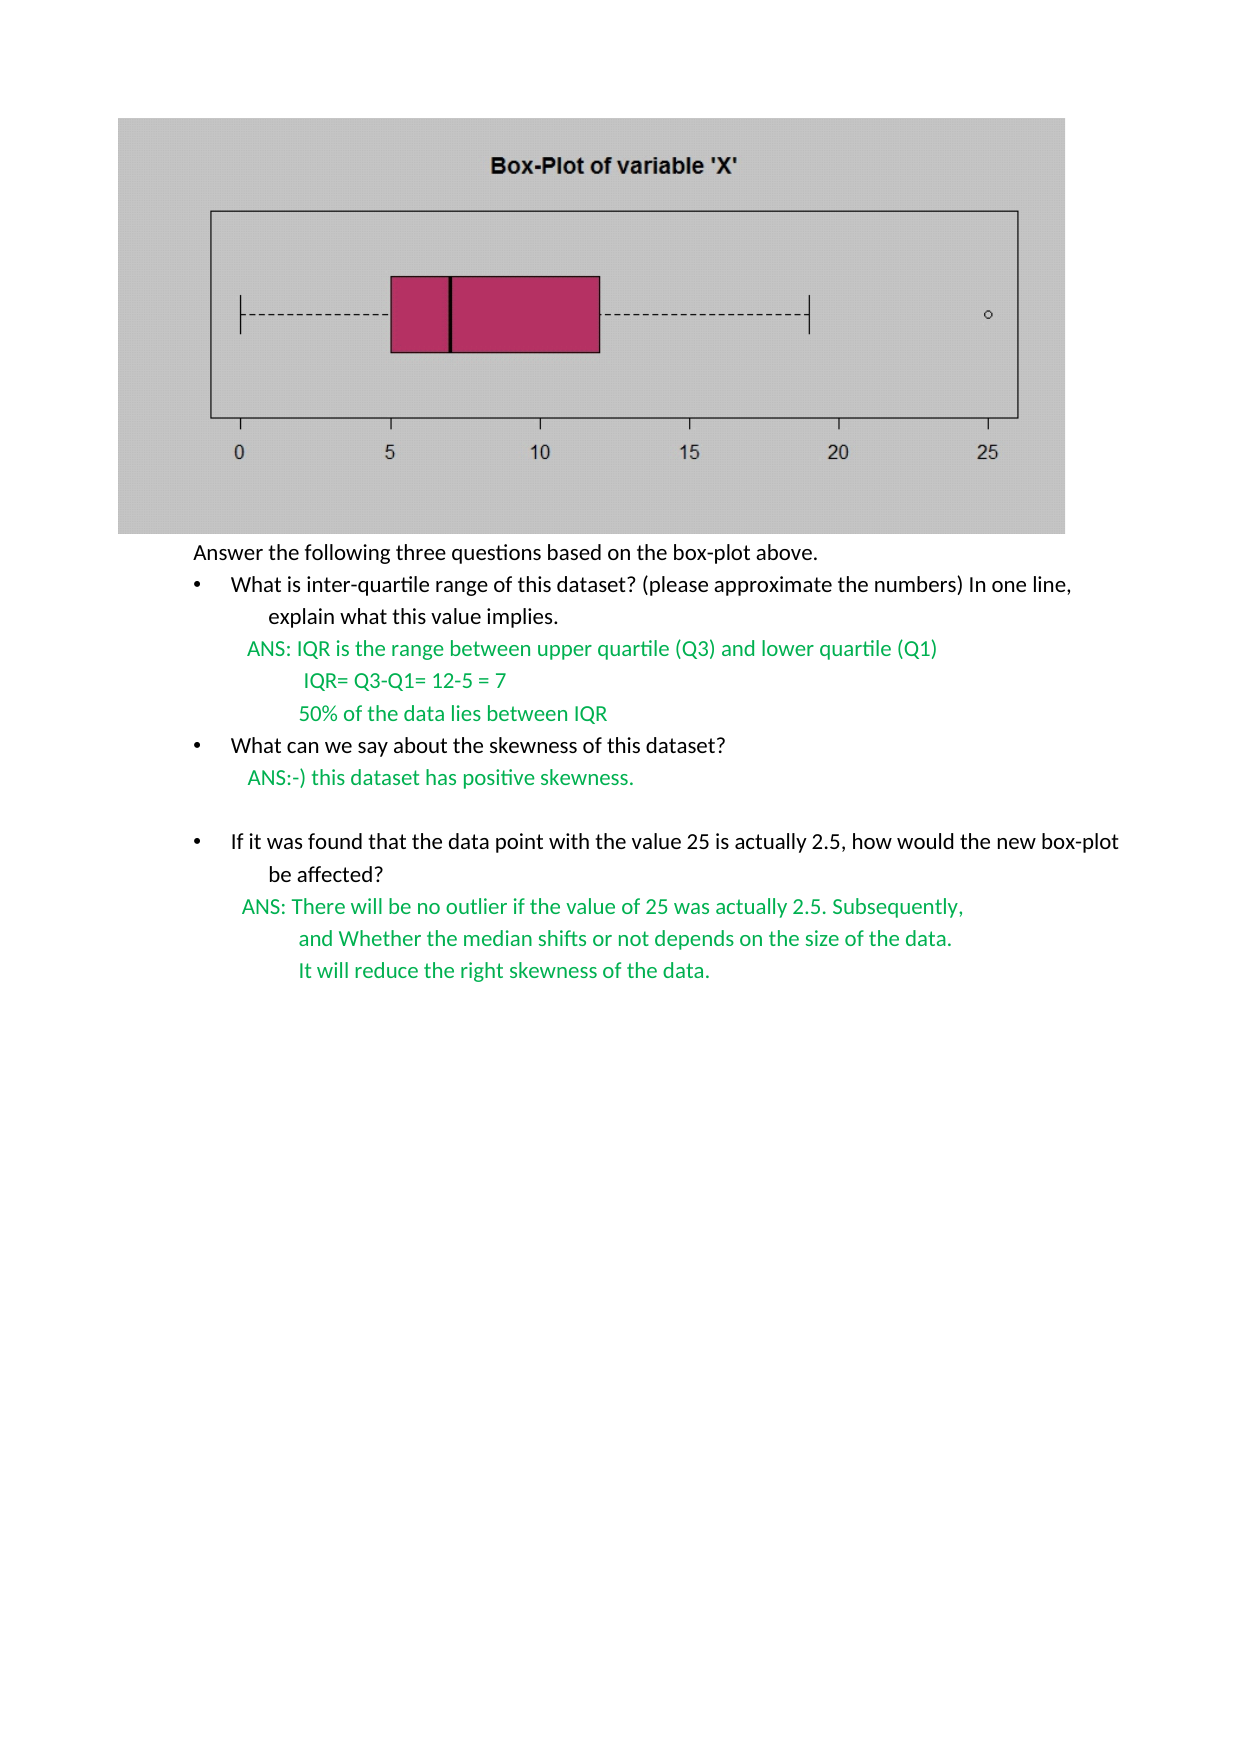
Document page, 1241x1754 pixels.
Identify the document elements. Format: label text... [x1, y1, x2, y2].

text Answer the following three questions based on the box-plot above. [193, 538, 1122, 566]
text ANS: There will be no outlier if the value of 25 was actually 2.5. Subsequently, [118, 892, 1122, 920]
text 50% of the data lies between IQR [118, 699, 1122, 727]
text ANS:-) this dataset has positive skewness. [118, 763, 1122, 791]
text It will reduce the right skewness of the data. [118, 956, 1122, 984]
list What is inter-quartile range of this dataset? (please approximate the numbers) In one line, explain what this value implies. [193, 570, 1122, 630]
list What can we say about the skewness of this dataset? [193, 731, 1122, 759]
list If it was found that the data point with the value 25 is actually 2.5, how would the new box-plot be affected? [193, 827, 1122, 888]
text IQR= Q3-Q1= 12-5 = 7 [118, 667, 1122, 694]
text and Whether the median shifts or not depends on the size of the data. [118, 924, 1122, 952]
text ANS: IQR is the range between upper quartile (Q3) and lower quartile (Q1) [118, 634, 1122, 662]
